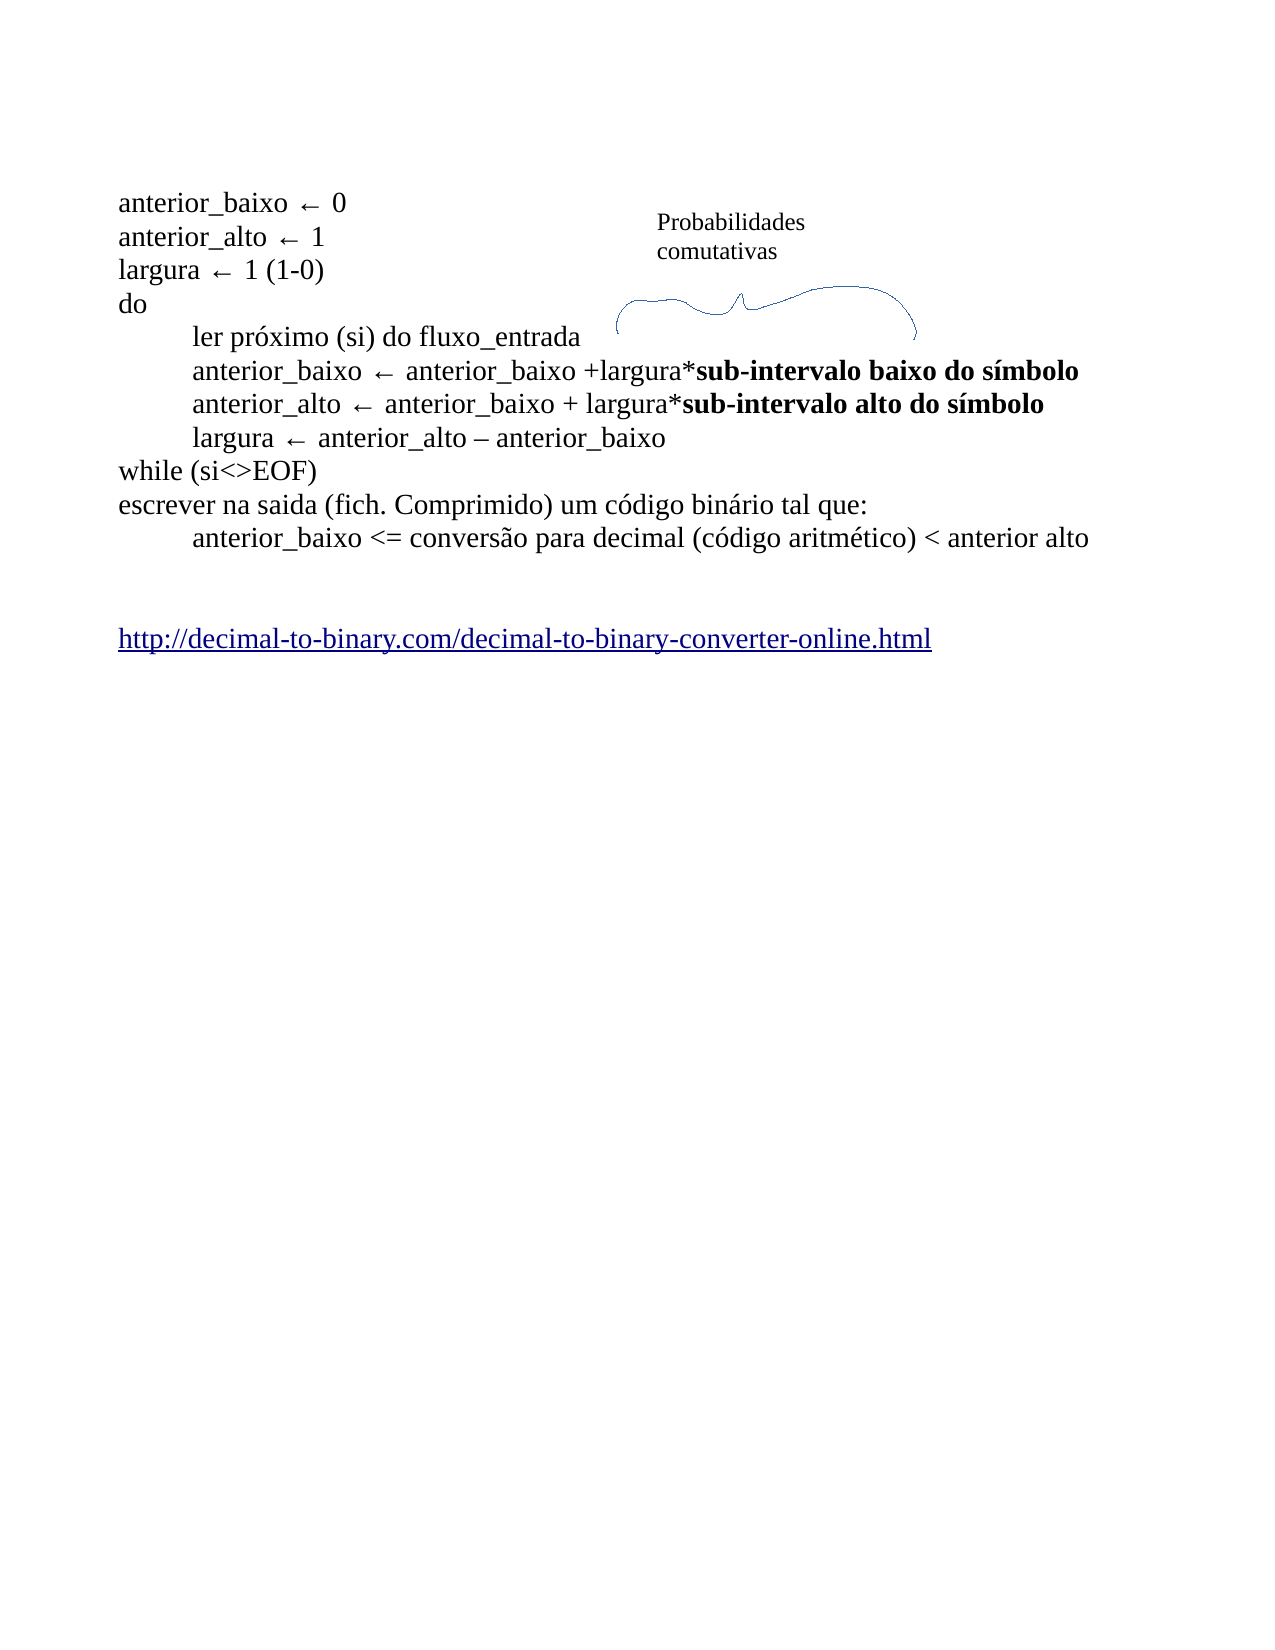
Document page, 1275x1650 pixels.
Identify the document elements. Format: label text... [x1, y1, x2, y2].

text ler próximo (si) do fluxo_entrada [118, 319, 1157, 353]
text anterior_alto ← 1 [118, 219, 1157, 252]
text http://decimal-to-binary.com/decimal-to-binary-converter-online.html [118, 621, 1157, 655]
text while (si<>EOF) [118, 453, 1157, 487]
text anterior_baixo ← anterior_baixo +largura*sub-intervalo baixo do símbolo [118, 353, 1157, 386]
text do [118, 286, 1157, 319]
text largura ← anterior_alto – anterior_baixo [118, 420, 1157, 453]
text anterior_baixo ← 0 [118, 185, 1157, 219]
text largura ← 1 (1-0) [118, 252, 1157, 286]
text anterior_alto ← anterior_baixo + largura*sub-intervalo alto do símbolo [118, 386, 1157, 420]
text anterior_baixo <= conversão para decimal (código aritmético) < anterior alto [118, 521, 1157, 554]
text escrever na saida (fich. Comprimido) um código binário tal que: [118, 487, 1157, 521]
